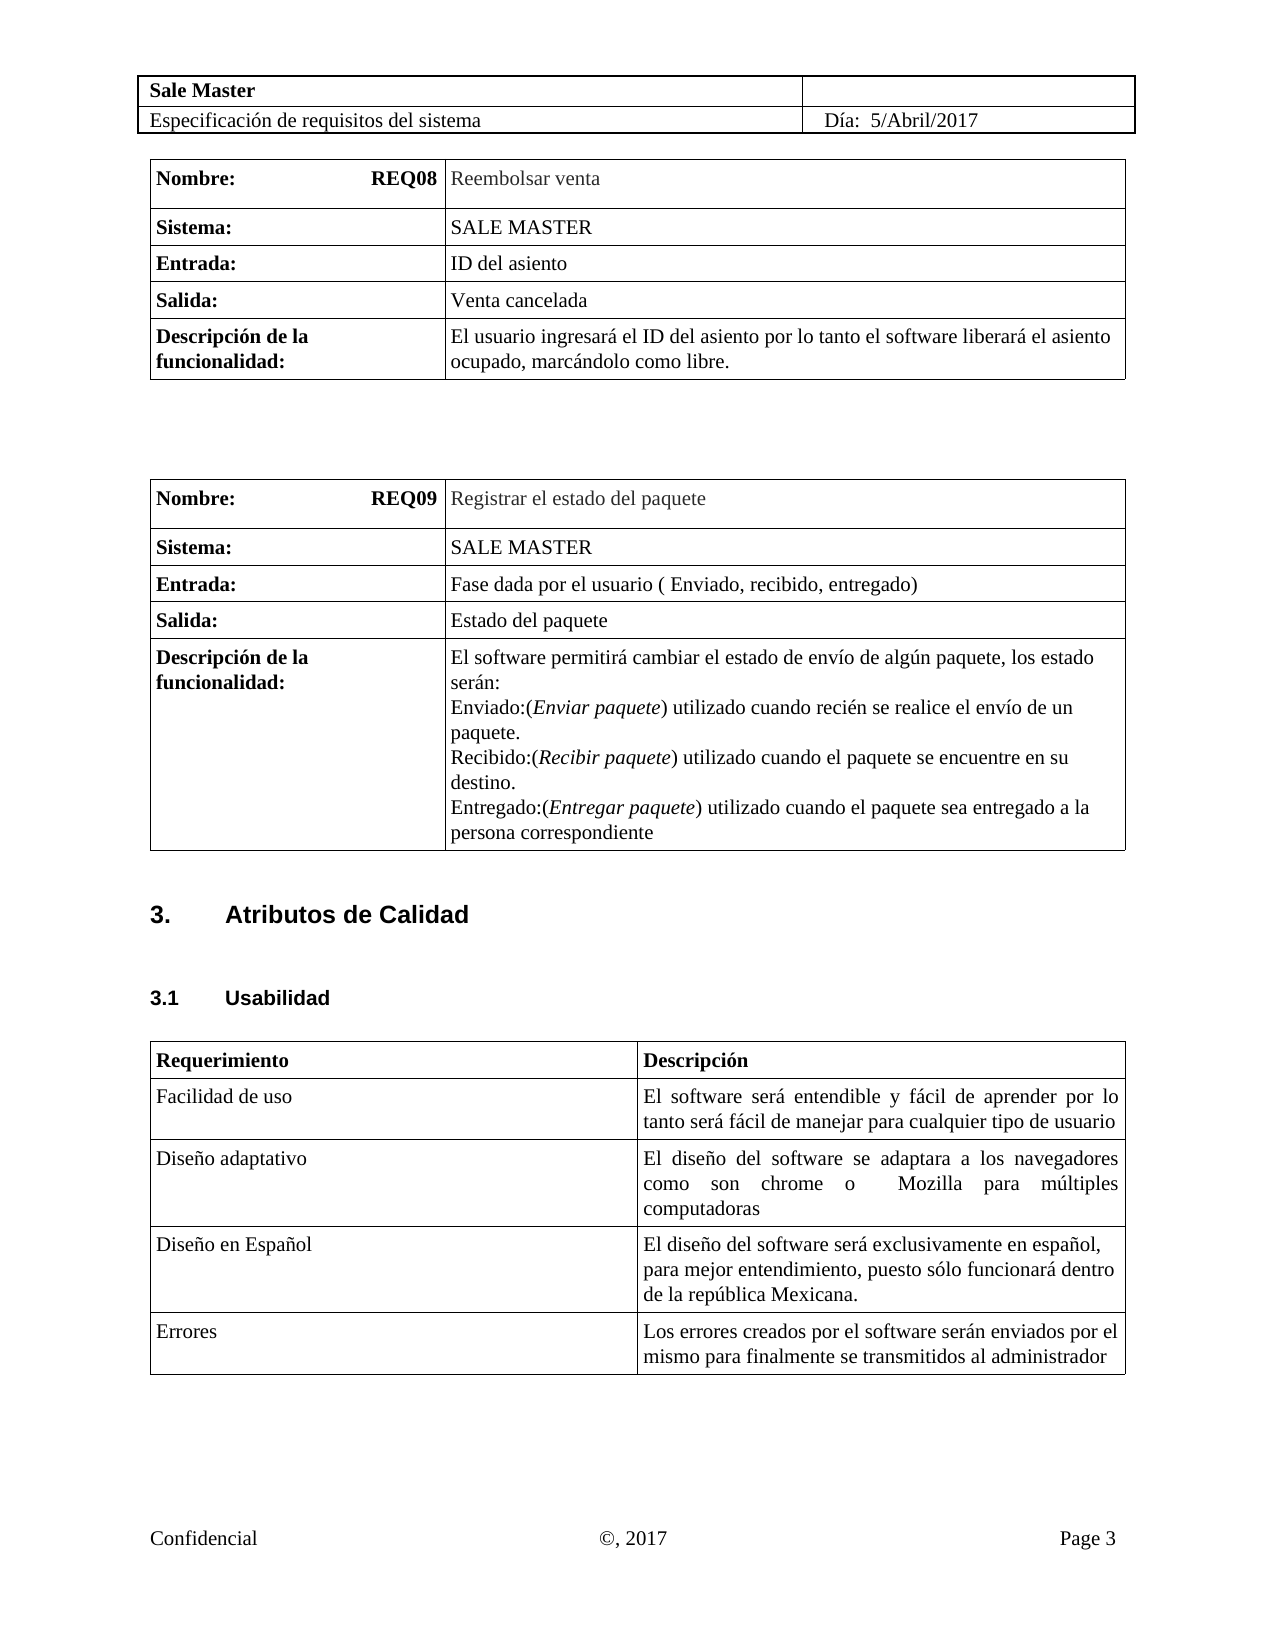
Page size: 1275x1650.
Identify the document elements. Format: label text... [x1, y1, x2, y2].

table_header Nombre: REQ08 [151, 160, 445, 208]
table_cell Diseño en Español [151, 1227, 637, 1312]
table_cell El software permitirá cambiar el estado de envío de algún paquete, los estado serán: Enviado:(Enviar paquete) utilizado cuando recién se realice el envío de un paquete. Recibido:(Recibir paquete) utilizado cuando el paquete se encuentre en su destino. Entregado:(Entregar paquete) utilizado cuando el paquete sea entregado a la persona correspondiente [446, 639, 1125, 849]
table_cell El diseño del software se adaptara a los navegadores como son chrome o Mozilla para múltiples computadoras [638, 1140, 1125, 1226]
table_cell SALE MASTER [446, 209, 1125, 244]
table_header Descripción [638, 1042, 1125, 1077]
table_cell El software será entendible y fácil de aprender por lo tanto será fácil de manejar para cualquier tipo de usuario [638, 1079, 1125, 1139]
table_header Nombre: REQ09 [151, 480, 445, 528]
table_cell Facilidad de uso [151, 1079, 637, 1139]
table_cell Sistema: [151, 529, 445, 565]
table_cell El usuario ingresará el ID del asiento por lo tanto el software liberará el asiento ocupado, marcándolo como libre. [446, 319, 1125, 379]
table_cell Entrada: [151, 246, 445, 281]
table_cell Entrada: [151, 566, 445, 601]
table_cell El diseño del software será exclusivamente en español, para mejor entendimiento, puesto sólo funcionará dentro de la república Mexicana. [638, 1227, 1125, 1312]
table_cell Diseño adaptativo [151, 1140, 637, 1226]
table_cell Fase dada por el usuario ( Enviado, recibido, entregado) [446, 566, 1125, 601]
table_header Requerimiento [151, 1042, 637, 1077]
table_header Reembolsar venta [446, 160, 1125, 208]
subtitle Usabilidad [150, 985, 1125, 1010]
table_cell Venta cancelada [446, 282, 1125, 318]
table_cell Salida: [151, 602, 445, 638]
table_cell Los errores creados por el software serán enviados por el mismo para finalmente se transmitidos al administrador [638, 1313, 1125, 1374]
table_cell Errores [151, 1313, 637, 1374]
table_cell SALE MASTER [446, 529, 1125, 565]
subtitle Atributos de Calidad [150, 900, 1125, 928]
table_cell Salida: [151, 282, 445, 318]
table_cell Descripción de la funcionalidad: [151, 639, 445, 849]
table_cell Sistema: [151, 209, 445, 244]
table_header Registrar el estado del paquete [446, 480, 1125, 528]
table_cell Descripción de la funcionalidad: [151, 319, 445, 379]
table_cell ID del asiento [446, 246, 1125, 281]
table_cell Estado del paquete [446, 602, 1125, 638]
